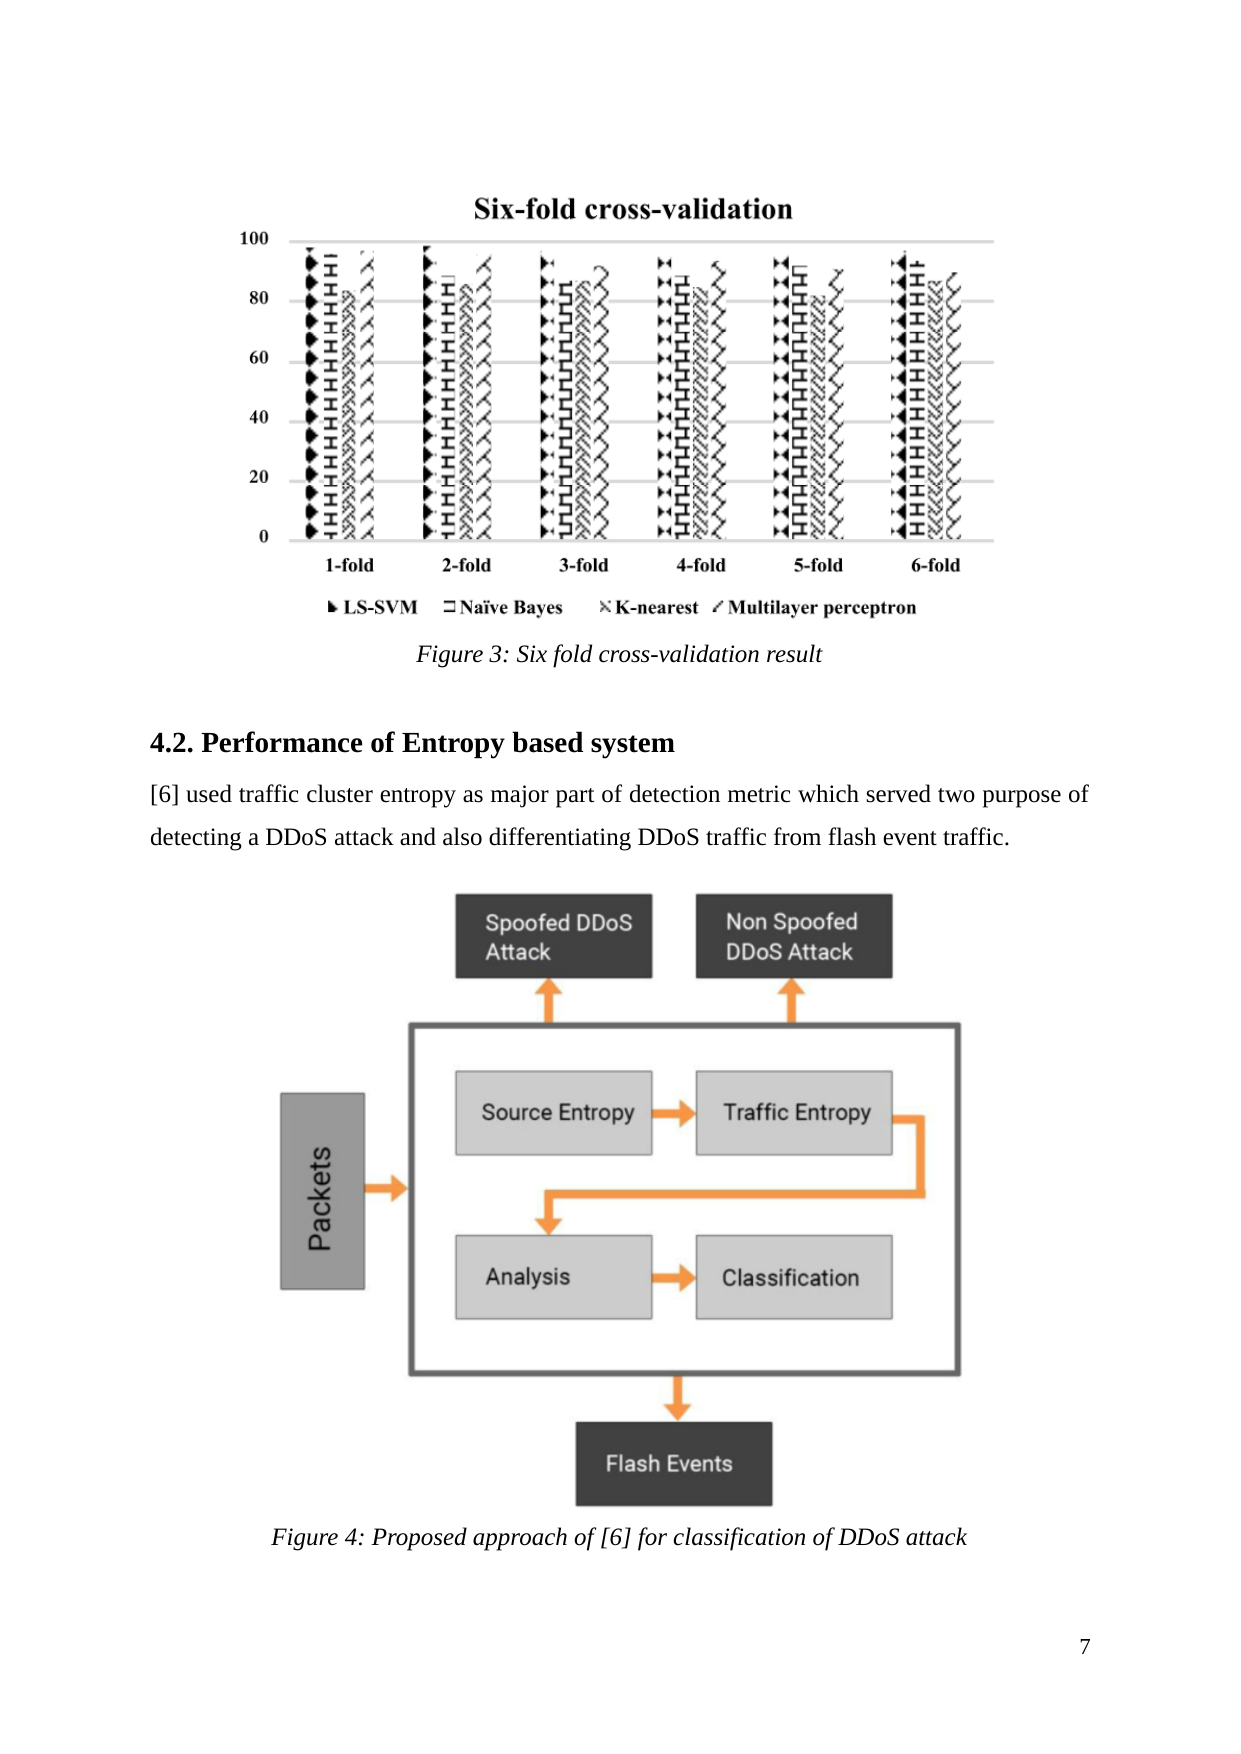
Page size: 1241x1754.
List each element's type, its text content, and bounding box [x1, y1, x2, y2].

subtitle 4.2. Performance of Entropy based system [150, 725, 1091, 759]
text [6] used traffic cluster entropy as major part of detection metric which served two purpose of detecting a DDoS attack and also differentiating DDoS traffic from flash event traffic. [150, 779, 1091, 851]
text Figure 4: Proposed approach of [6] for classification of DDoS attack [258, 1517, 982, 1551]
text Figure 3: Six fold cross-validation result [227, 634, 1014, 668]
picture [226, 162, 1014, 634]
picture [258, 882, 983, 1517]
